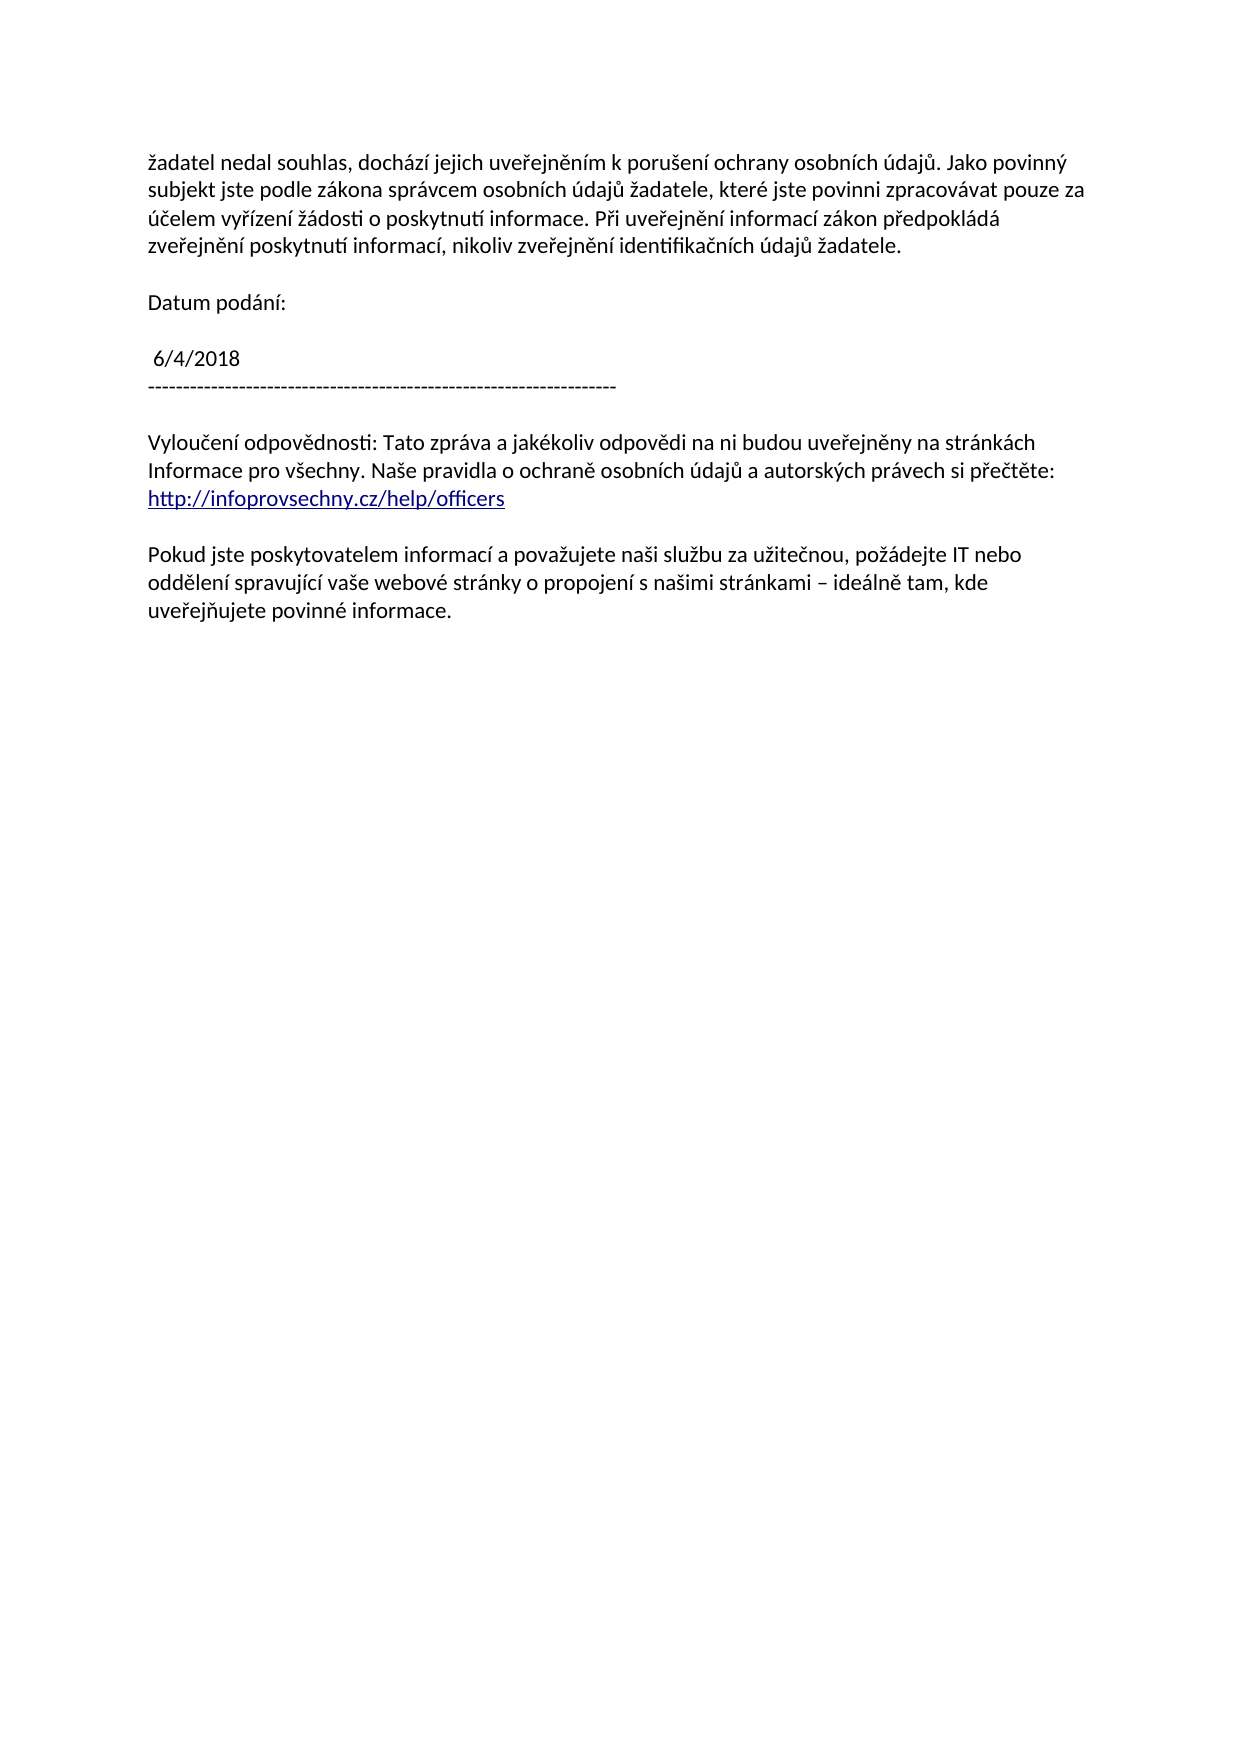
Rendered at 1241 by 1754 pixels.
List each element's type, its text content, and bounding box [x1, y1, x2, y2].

text Vyloučení odpovědnosti: Tato zpráva a jakékoliv odpovědi na ni budou uveřejněny na stránkách Informace pro všechny. Naše pravidla o ochraně osobních údajů a autorských právech si přečtěte: [148, 428, 1093, 484]
text Datum podání: [148, 288, 1093, 316]
text Pokud jste poskytovatelem informací a považujete naši službu za užitečnou, požádejte IT nebo oddělení spravující vaše webové stránky o propojení s našimi stránkami – ideálně tam, kde uveřejňujete povinné informace. [148, 540, 1093, 624]
text žadatel nedal souhlas, dochází jejich uveřejněním k porušení ochrany osobních údajů. Jako povinný subjekt jste podle zákona správcem osobních údajů žadatele, které jste povinni zpracovávat pouze za účelem vyřízení žádosti o poskytnutí informace. Při uveřejnění informací zákon předpokládá zveřejnění poskytnutí informací, nikoliv zveřejnění identifikačních údajů žadatele. [148, 148, 1093, 260]
text ------------------------------------------------------------------- [148, 372, 1093, 400]
text 6/4/2018 [148, 344, 1093, 372]
text http://infoprovsechny.cz/help/officers [148, 484, 1093, 512]
